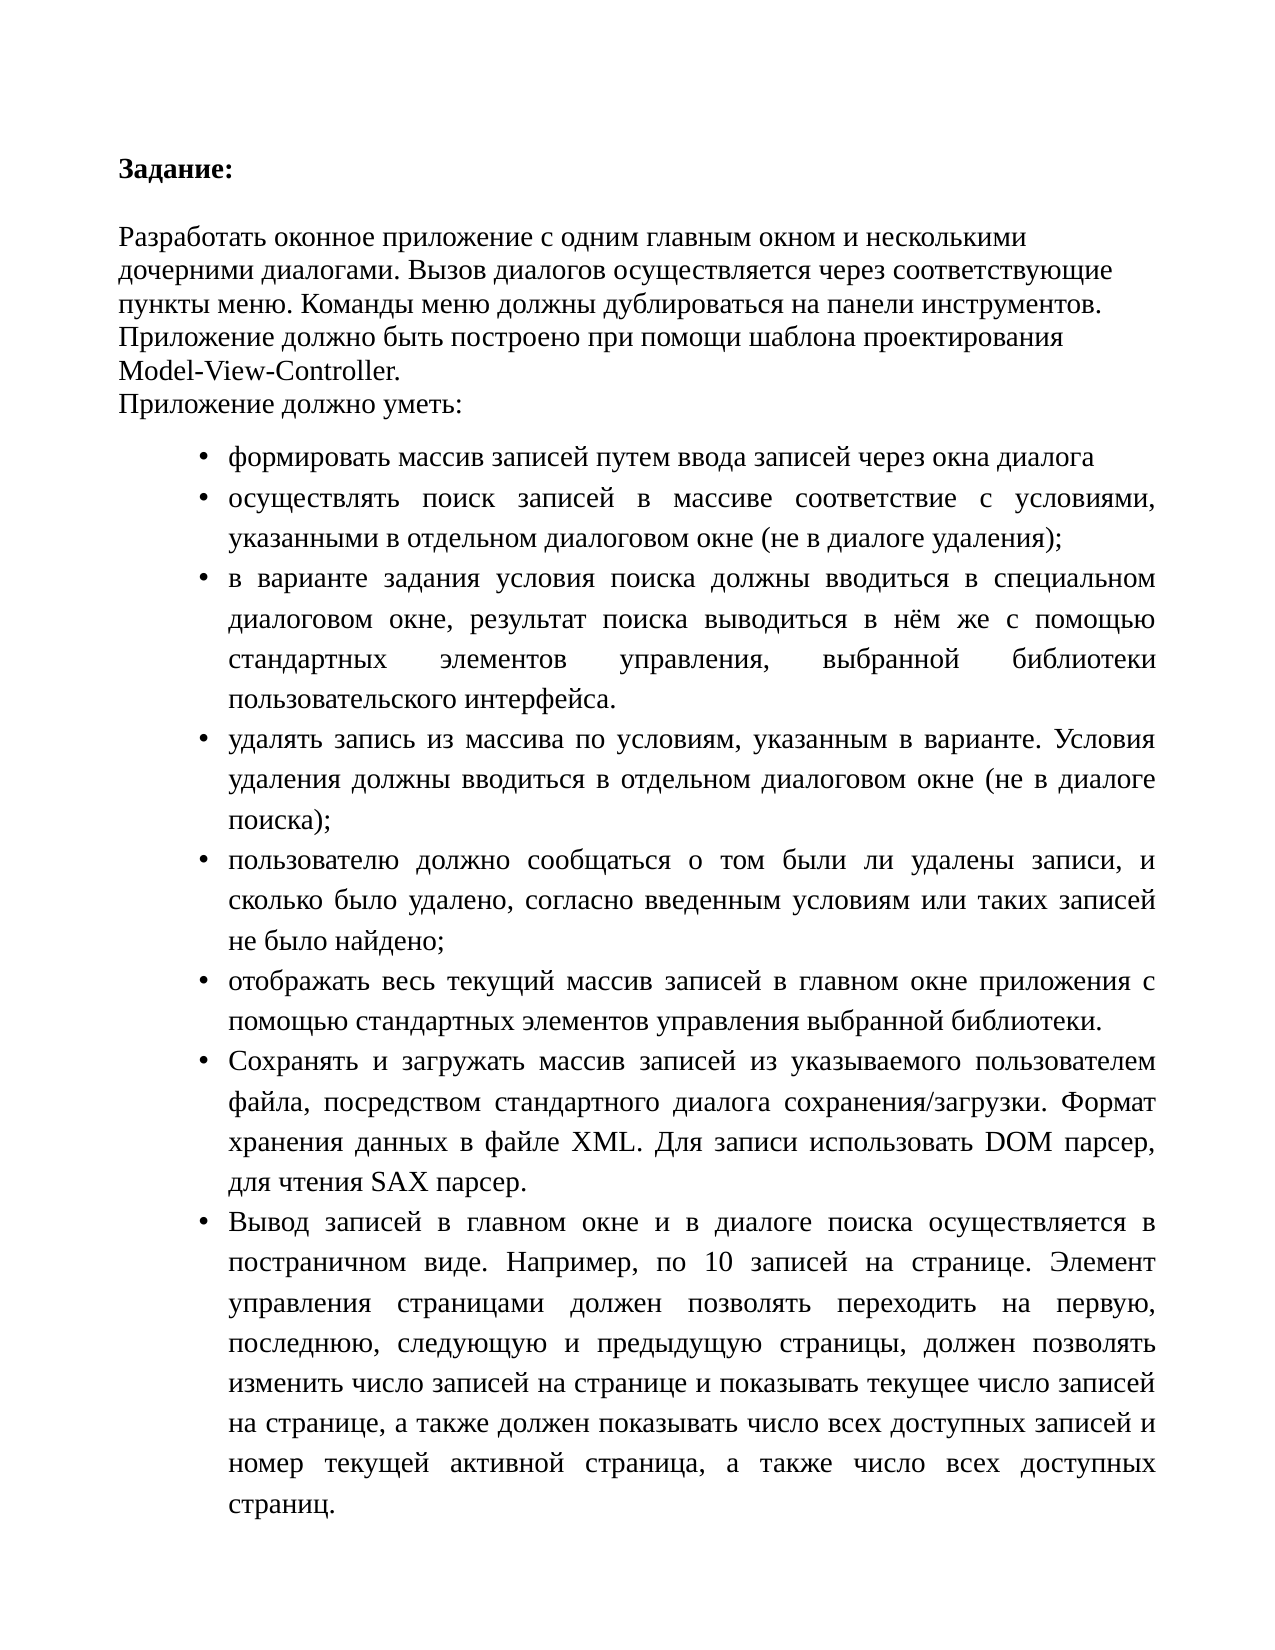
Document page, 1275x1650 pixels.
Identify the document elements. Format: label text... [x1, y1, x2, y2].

list пользователю должно сообщаться о том были ли удалены записи, и сколько было удалено, согласно введенным условиям или таких записей не было найдено; [199, 842, 1157, 956]
list Вывод записей в главном окне и в диалоге поиска осуществляется в постраничном виде. Например, по 10 записей на странице. Элемент управления страницами должен позволять переходить на первую, последнюю, следующую и предыдущую страницы, должен позволять изменить число записей на странице и показывать текущее число записей на странице, а также должен показывать число всех доступных записей и номер текущей активной страница, а также число всех доступных страниц. [199, 1204, 1157, 1519]
list формировать массив записей путем ввода записей через окна диалога [199, 439, 1157, 473]
list в варианте задания условия поиска должны вводиться в специальном диалоговом окне, результат поиска выводиться в нём же с помощью стандартных элементов управления, выбранной библиотеки пользовательского интерфейса. [199, 560, 1157, 715]
list Сохранять и загружать массив записей из указываемого пользователем файла, посредством стандартного диалога сохранения/загрузки. Формат хранения данных в файле XML. Для записи использовать DOM парсер, для чтения SAX парсер. [199, 1043, 1157, 1198]
list отображать весь текущий массив записей в главном окне приложения с помощью стандартных элементов управления выбранной библиотеки. [199, 963, 1157, 1037]
text Задание: [118, 152, 1157, 185]
list удалять запись из массива по условиям, указанным в варианте. Условия удаления должны вводиться в отдельном диалоговом окне (не в диалоге поиска); [199, 721, 1157, 835]
text Разработать оконное приложение с одним главным окном и несколькими дочерними диалогами. Вызов диалогов осуществляется через соответствующие пункты меню. Команды меню должны дублироваться на панели инструментов. [118, 219, 1157, 319]
text Приложение должно быть построено при помощи шаблона проектирования Model-View-Controller. [118, 319, 1157, 386]
list осуществлять поиск записей в массиве соответствие с условиями, указанными в отдельном диалоговом окне (не в диалоге удаления); [199, 480, 1157, 554]
text Приложение должно уметь: [118, 386, 1157, 420]
